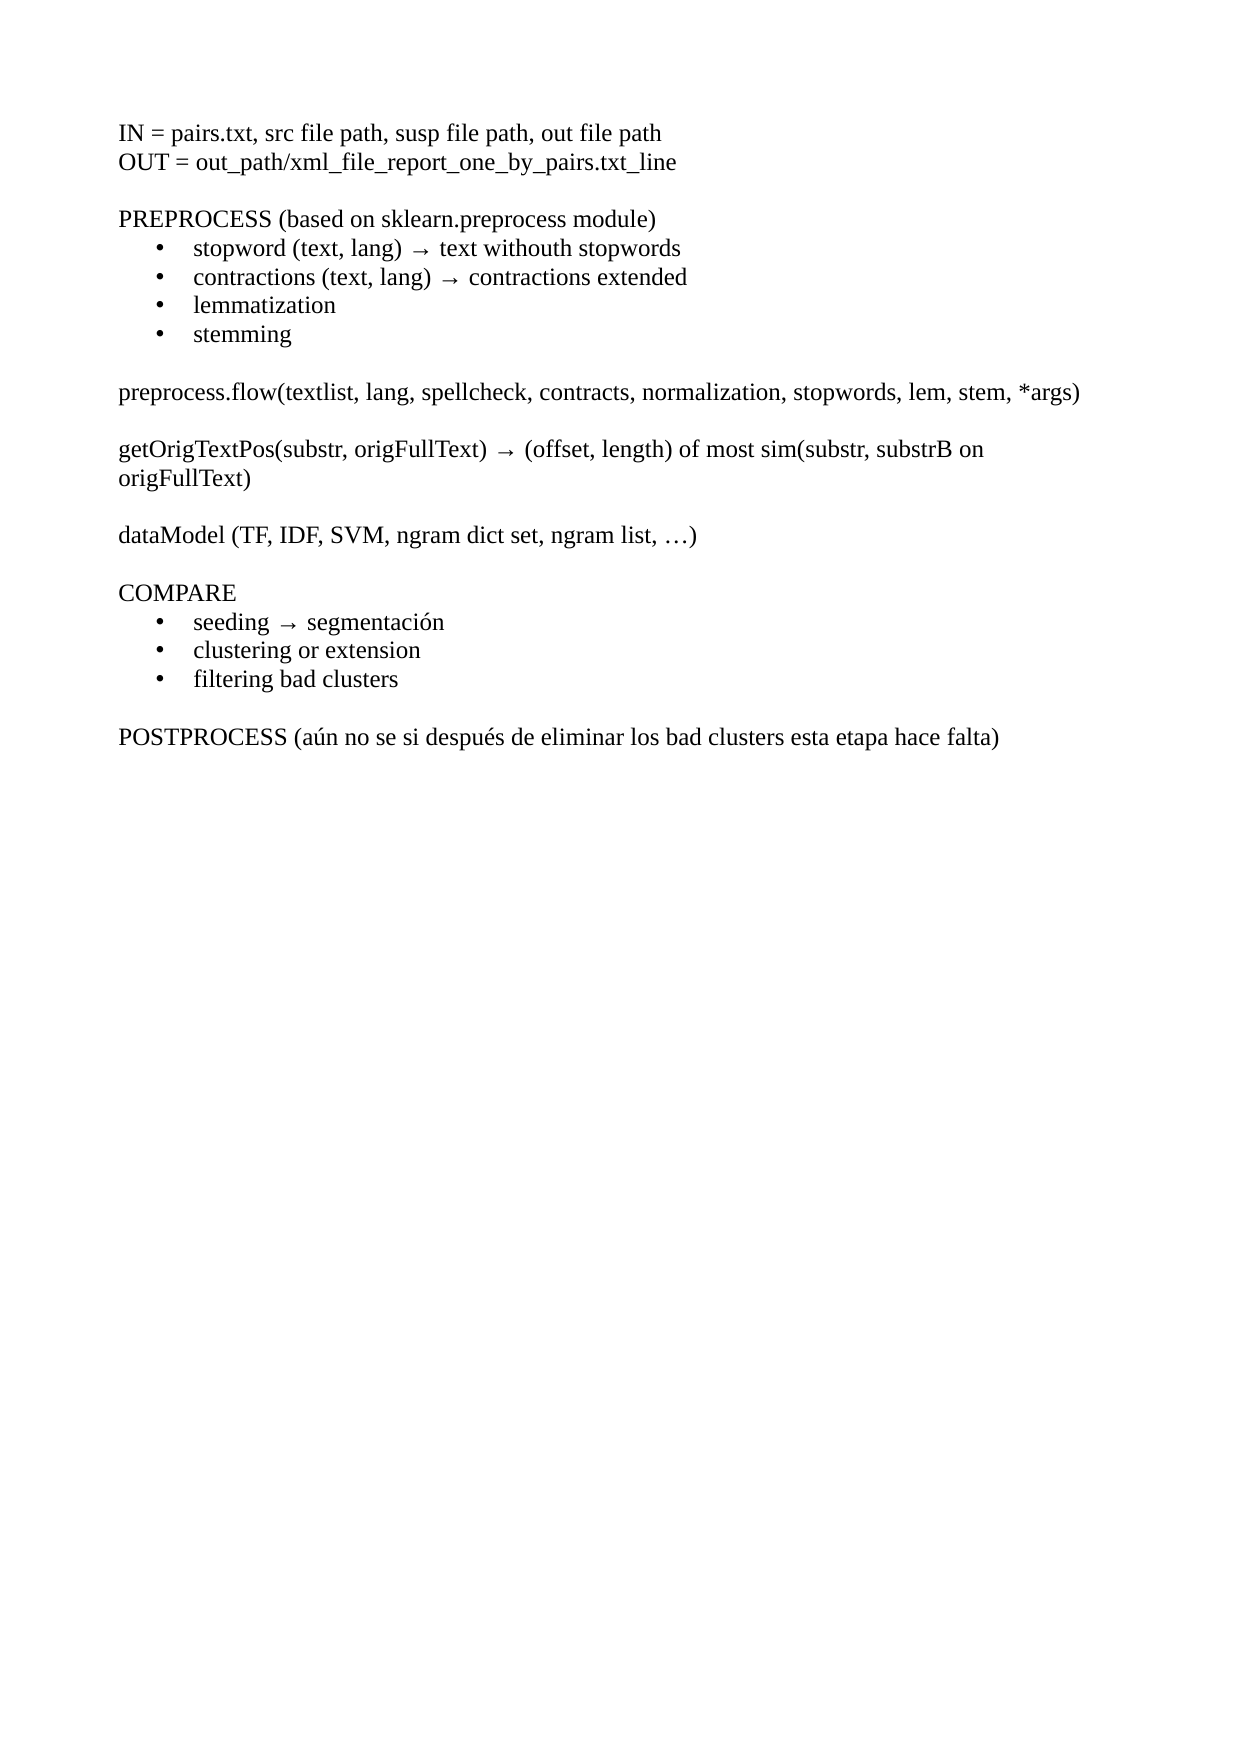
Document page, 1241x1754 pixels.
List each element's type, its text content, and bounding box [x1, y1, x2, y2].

list lemmatization [156, 291, 1122, 319]
list filtering bad clusters [156, 664, 1122, 693]
text POSTPROCESS (aún no se si después de eliminar los bad clusters esta etapa hace falta) [118, 722, 1122, 751]
list stemming [156, 319, 1122, 348]
text getOrigTextPos(substr, origFullText) → (offset, length) of most sim(substr, substrB on origFullText) [118, 434, 1122, 492]
list clustering or extension [156, 636, 1122, 664]
text dataModel (TF, IDF, SVM, ngram dict set, ngram list, …) [118, 521, 1122, 549]
text COMPARE [118, 578, 1122, 607]
list seeding → segmentación [156, 607, 1122, 636]
text preprocess.flow(textlist, lang, spellcheck, contracts, normalization, stopwords, lem, stem, *args) [118, 377, 1122, 406]
text PREPROCESS (based on sklearn.preprocess module) [118, 204, 1122, 233]
text IN = pairs.txt, src file path, susp file path, out file path [118, 118, 1122, 147]
text OUT = out_path/xml_file_report_one_by_pairs.txt_line [118, 147, 1122, 176]
list stopword (text, lang) → text withouth stopwords [156, 233, 1122, 262]
list contractions (text, lang) → contractions extended [156, 262, 1122, 291]
